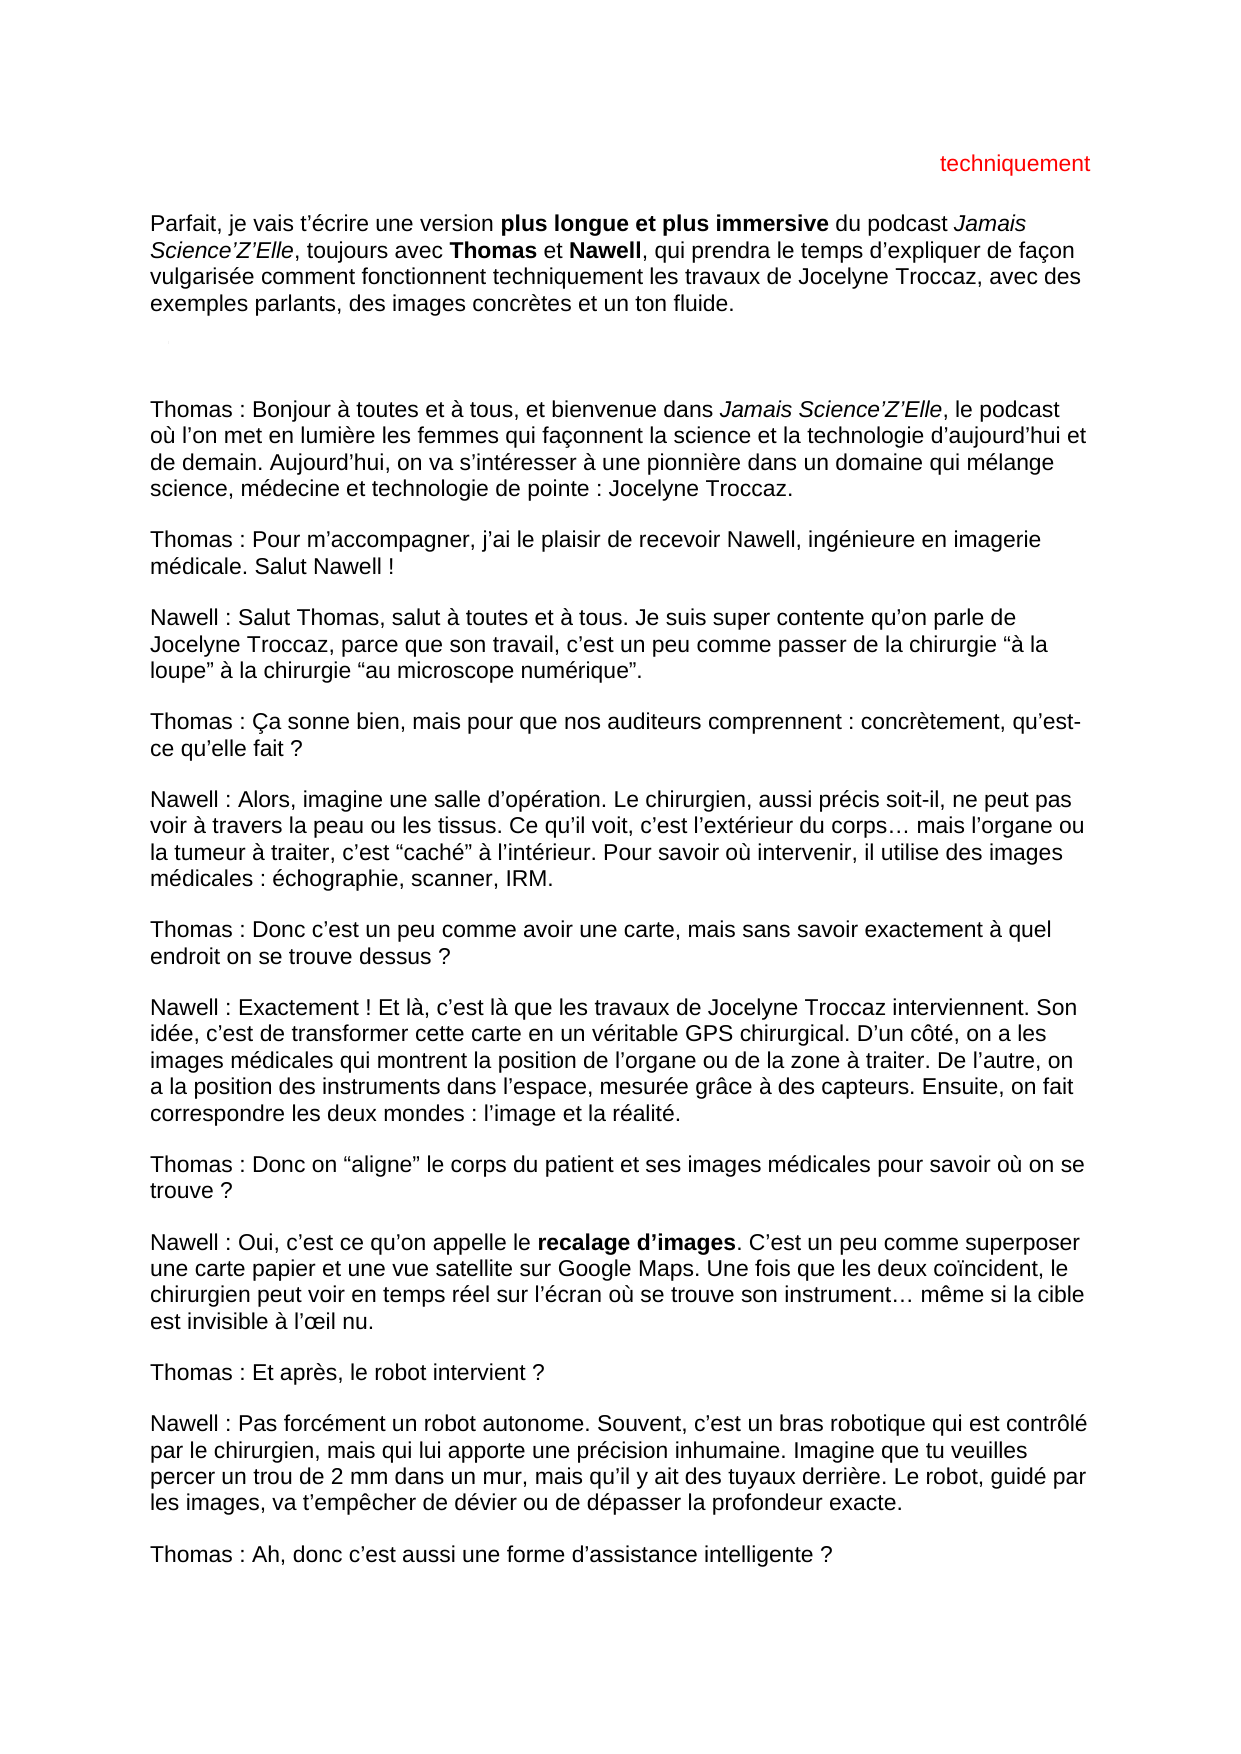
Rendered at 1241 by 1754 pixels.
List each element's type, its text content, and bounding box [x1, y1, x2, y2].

text Nawell : Pas forcément un robot autonome. Souvent, c’est un bras robotique qui est contrôlé par le chirurgien, mais qui lui apporte une précision inhumaine. Imagine que tu veuilles percer un trou de 2 mm dans un mur, mais qu’il y ait des tuyaux derrière. Le robot, guidé par les images, va t’empêcher de dévier ou de dépasser la profondeur exacte. [150, 1410, 1090, 1516]
text Nawell : Alors, imagine une salle d’opération. Le chirurgien, aussi précis soit-il, ne peut pas voir à travers la peau ou les tissus. Ce qu’il voit, c’est l’extérieur du corps… mais l’organe ou la tumeur à traiter, c’est “caché” à l’intérieur. Pour savoir où intervenir, il utilise des images médicales : échographie, scanner, IRM. [150, 786, 1090, 891]
text Nawell : Salut Thomas, salut à toutes et à tous. Je suis super contente qu’on parle de Jocelyne Troccaz, parce que son travail, c’est un peu comme passer de la chirurgie “à la loupe” à la chirurgie “au microscope numérique”. [150, 604, 1090, 683]
text Thomas : Et après, le robot intervient ? [150, 1359, 1090, 1385]
text Thomas : Pour m’accompagner, j’ai le plaisir de recevoir Nawell, ingénieure en imagerie médicale. Salut Nawell ! [150, 526, 1090, 579]
text Nawell : Exactement ! Et là, c’est là que les travaux de Jocelyne Troccaz interviennent. Son idée, c’est de transformer cette carte en un véritable GPS chirurgical. D’un côté, on a les images médicales qui montrent la position de l’organe ou de la zone à traiter. De l’autre, on a la position des instruments dans l’espace, mesurée grâce à des capteurs. Ensuite, on fait correspondre les deux mondes : l’image et la réalité. [150, 994, 1090, 1126]
text Thomas : Ça sonne bien, mais pour que nos auditeurs comprennent : concrètement, qu’est-ce qu’elle fait ? [150, 708, 1090, 761]
text techniquement [150, 150, 1090, 176]
text Thomas : Donc on “aligne” le corps du patient et ses images médicales pour savoir où on se trouve ? [150, 1151, 1090, 1203]
text Thomas : Donc c’est un peu comme avoir une carte, mais sans savoir exactement à quel endroit on se trouve dessus ? [150, 916, 1090, 969]
text Nawell : Oui, c’est ce qu’on appelle le recalage d’images. C’est un peu comme superposer une carte papier et une vue satellite sur Google Maps. Une fois que les deux coïncident, le chirurgien peut voir en temps réel sur l’écran où se trouve son instrument… même si la cible est invisible à l’œil nu. [150, 1228, 1090, 1334]
text Thomas : Bonjour à toutes et à tous, et bienvenue dans Jamais Science’Z’Elle, le podcast où l’on met en lumière les femmes qui façonnent la science et la technologie d’aujourd’hui et de demain. Aujourd’hui, on va s’intéresser à une pionnière dans un domaine qui mélange science, médecine et technologie de pointe : Jocelyne Troccaz. [150, 396, 1090, 501]
text Parfait, je vais t’écrire une version plus longue et plus immersive du podcast Jamais Science’Z’Elle, toujours avec Thomas et Nawell, qui prendra le temps d’expliquer de façon vulgarisée comment fonctionnent techniquement les travaux de Jocelyne Troccaz, avec des exemples parlants, des images concrètes et un ton fluide. [150, 210, 1090, 316]
text Thomas : Ah, donc c’est aussi une forme d’assistance intelligente ? [150, 1541, 1090, 1567]
